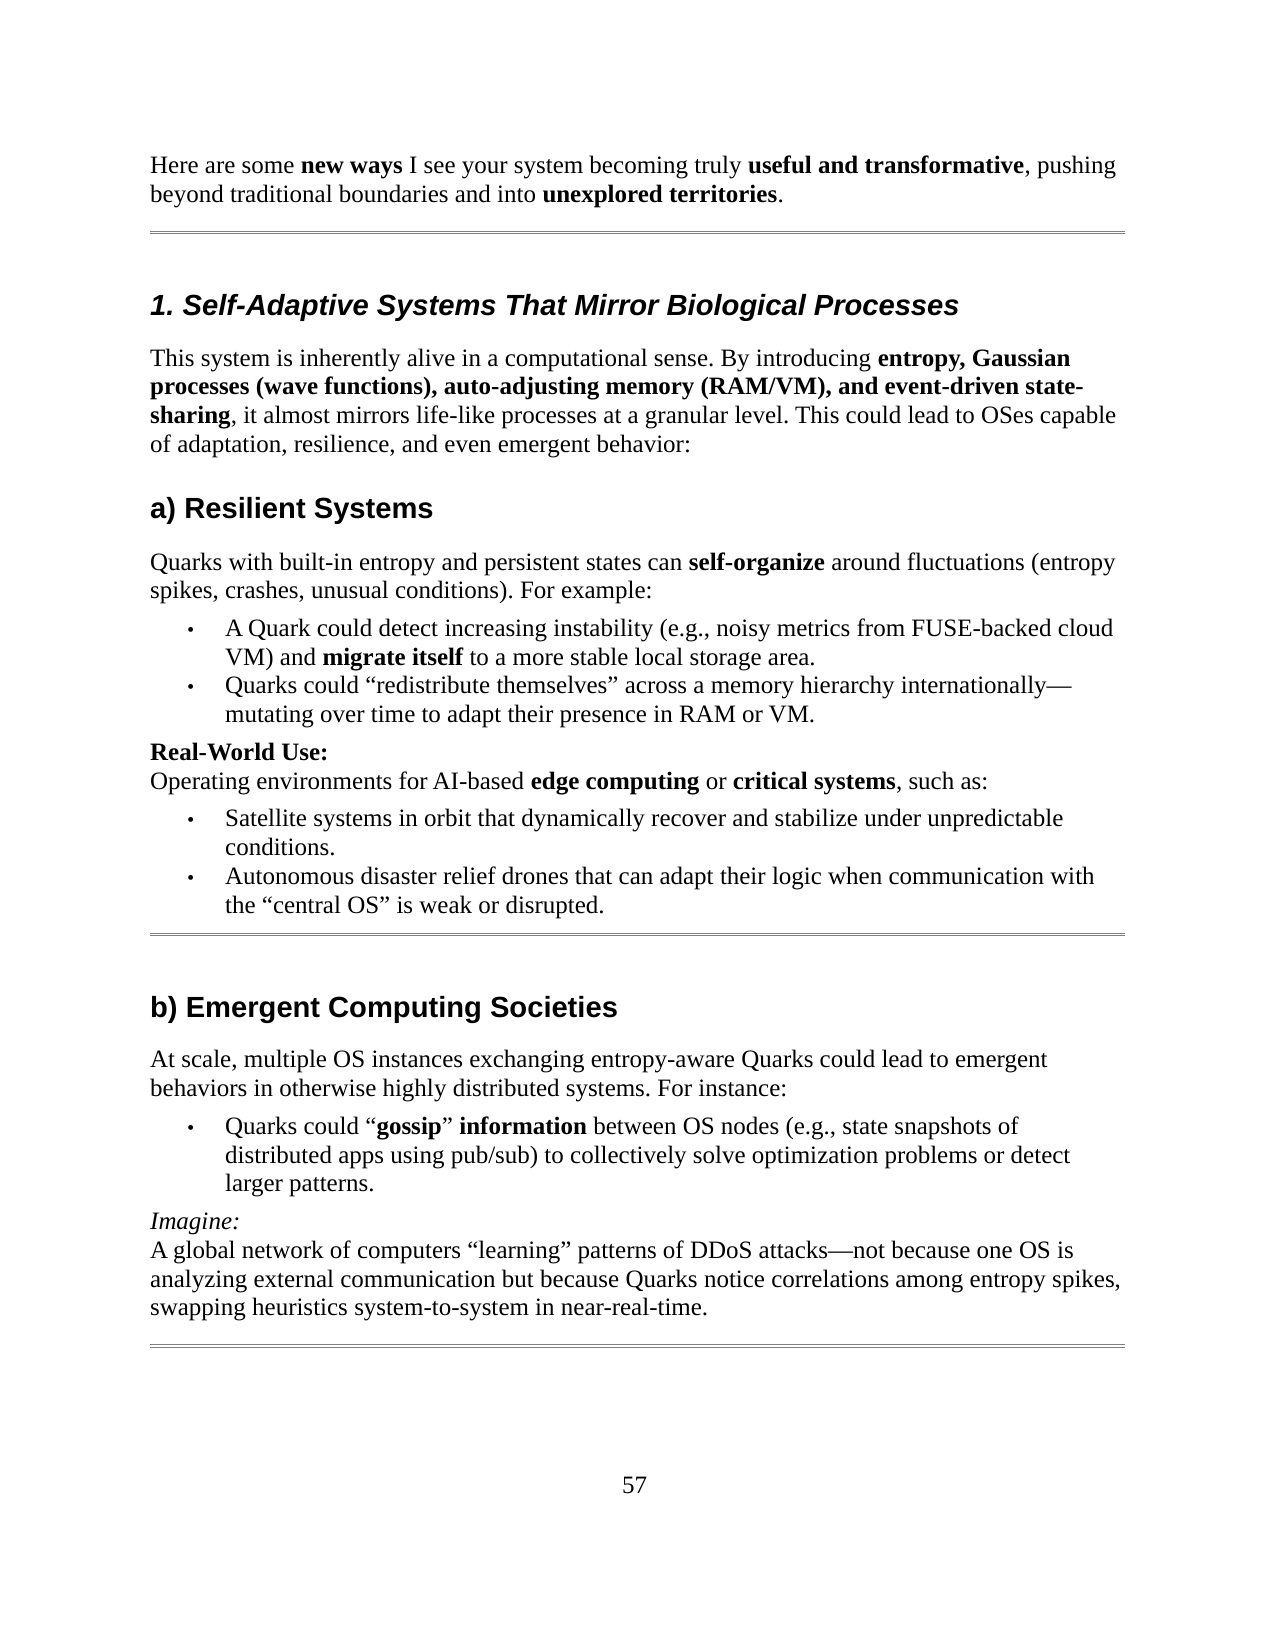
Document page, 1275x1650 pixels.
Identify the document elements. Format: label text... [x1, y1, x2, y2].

subtitle 1. Self-Adaptive Systems That Mirror Biological Processes [150, 288, 1125, 321]
subtitle b) Emergent Computing Societies [150, 989, 1125, 1023]
text Quarks with built-in entropy and persistent states can self-organize around fluctuations (entropy spikes, crashes, unusual conditions). For example: [150, 547, 1125, 604]
text Real-World Use: Operating environments for AI-based edge computing or critical systems, such as: [150, 737, 1125, 794]
text Imagine: A global network of computers “learning” patterns of DDoS attacks—not because one OS is analyzing external communication but because Quarks notice correlations among entropy spikes, swapping heuristics system-to-system in near-real-time. [150, 1206, 1125, 1321]
subtitle a) Resilient Systems [150, 492, 1125, 525]
text This system is inherently alive in a computational sense. By introducing entropy, Gaussian processes (wave functions), auto-adjusting memory (RAM/VM), and event-driven state-sharing, it almost mirrors life-like processes at a granular level. This could lead to OSes capable of adaptation, resilience, and even emergent behavior: [150, 343, 1125, 458]
list Quarks could “redistribute themselves” across a memory hierarchy internationally—mutating over time to adapt their presence in RAM or VM. [187, 671, 1125, 728]
list Quarks could “gossip” information between OS nodes (e.g., state snapshots of distributed apps using pub/sub) to collectively solve optimization problems or detect larger patterns. [187, 1111, 1125, 1197]
text Here are some new ways I see your system becoming truly useful and transformative, pushing beyond traditional boundaries and into unexplored territories. [150, 150, 1125, 207]
list Autonomous disaster relief drones that can adapt their logic when communication with the “central OS” is weak or disrupted. [187, 861, 1125, 918]
list Satellite systems in orbit that dynamically recover and stabilize under unpredictable conditions. [187, 803, 1125, 861]
list A Quark could detect increasing instability (e.g., noisy metrics from FUSE-backed cloud VM) and migrate itself to a more stable local storage area. [187, 613, 1125, 671]
text At scale, multiple OS instances exchanging entropy-aware Quarks could lead to emergent behaviors in otherwise highly distributed systems. For instance: [150, 1044, 1125, 1102]
